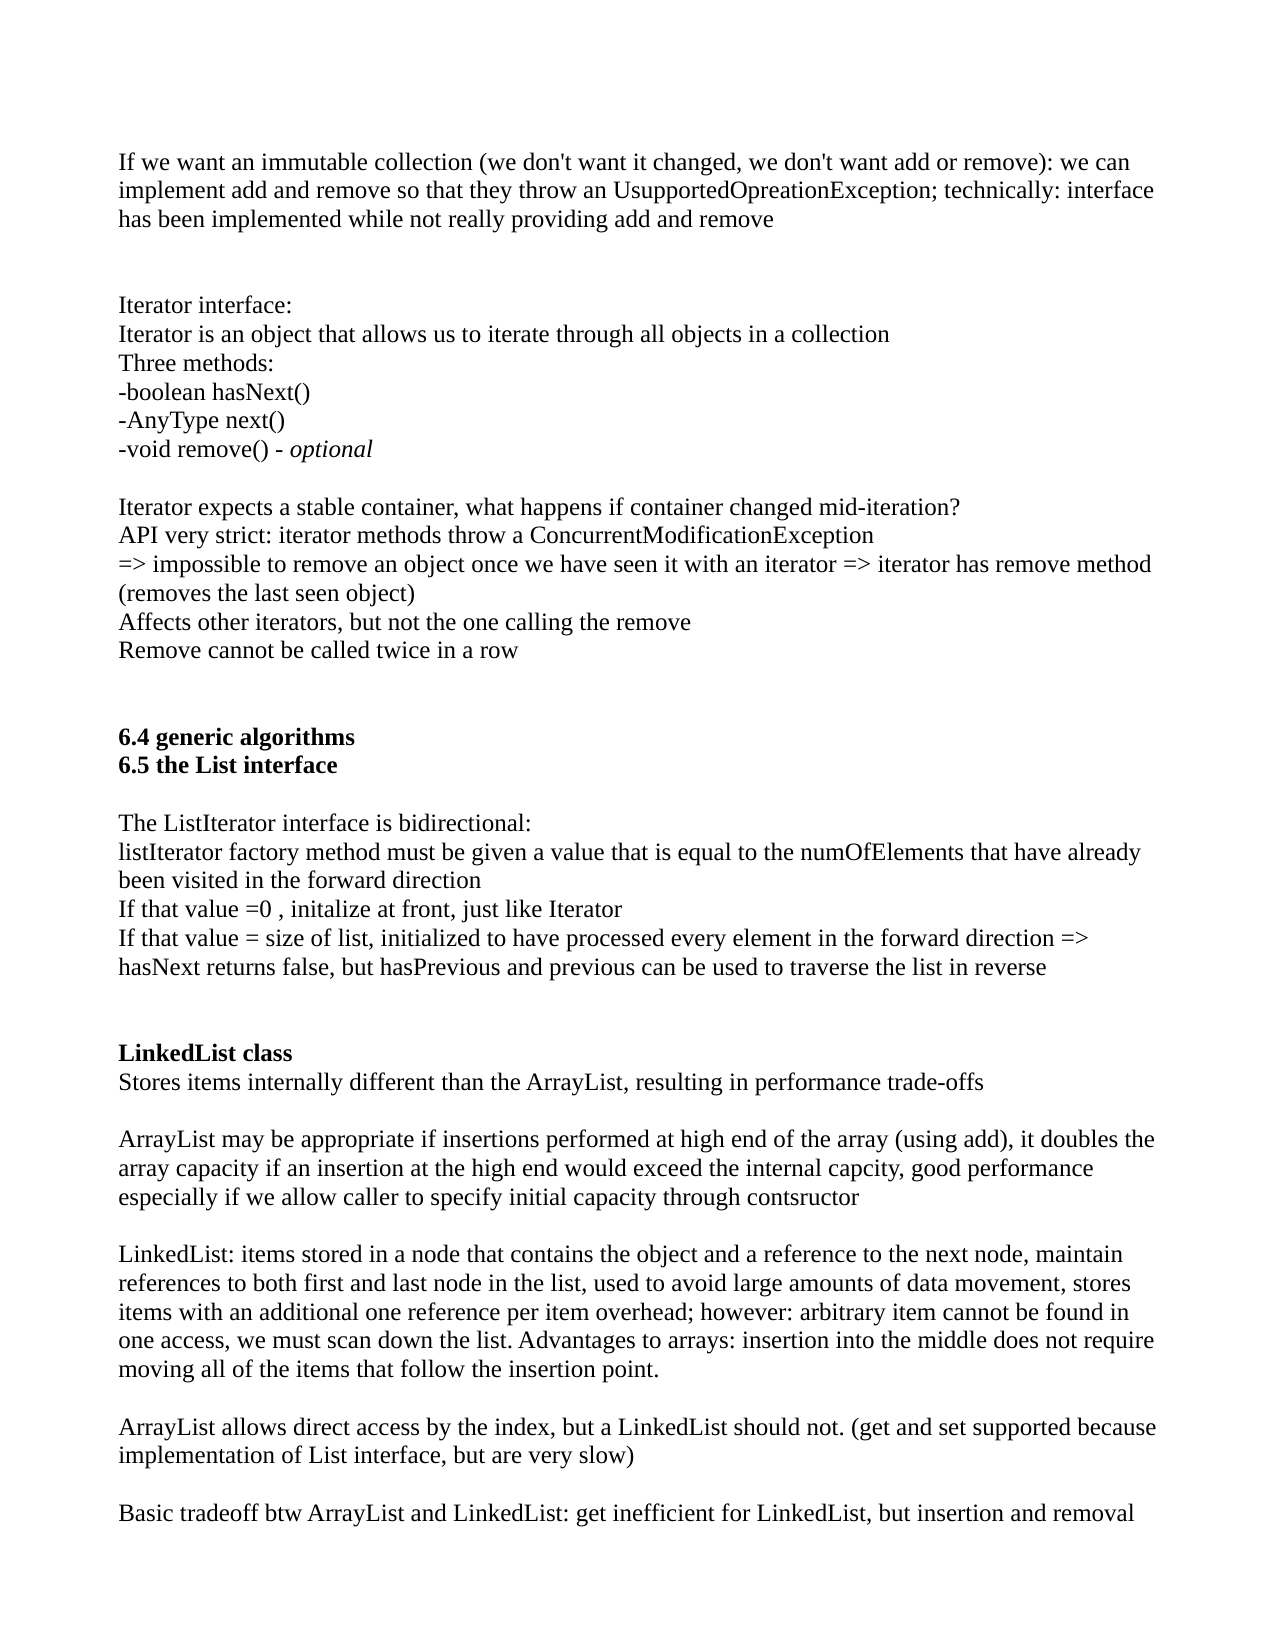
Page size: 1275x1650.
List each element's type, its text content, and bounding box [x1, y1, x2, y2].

text -boolean hasNext() [118, 377, 1157, 406]
text Basic tradeoff btw ArrayList and LinkedList: get inefficient for LinkedList, but insertion and removal [118, 1498, 1157, 1527]
text Iterator interface: [118, 291, 1157, 319]
text Stores items internally different than the ArrayList, resulting in performance trade-offs [118, 1067, 1157, 1096]
text -AnyType next() [118, 406, 1157, 434]
text The ListIterator interface is bidirectional: [118, 808, 1157, 837]
text Three methods: [118, 348, 1157, 377]
text 6.4 generic algorithms [118, 722, 1157, 751]
text If that value = size of list, initialized to have processed every element in the forward direction => hasNext returns false, but hasPrevious and previous can be used to traverse the list in reverse [118, 923, 1157, 981]
text API very strict: iterator methods throw a ConcurrentModificationException [118, 521, 1157, 549]
text ArrayList allows direct access by the index, but a LinkedList should not. (get and set supported because implementation of List interface, but are very slow) [118, 1412, 1157, 1469]
text listIterator factory method must be given a value that is equal to the numOfElements that have already been visited in the forward direction [118, 837, 1157, 894]
text If that value =0 , initalize at front, just like Iterator [118, 894, 1157, 923]
text -void remove() - optional [118, 434, 1157, 463]
text Remove cannot be called twice in a row [118, 636, 1157, 664]
text LinkedList class [118, 1038, 1157, 1067]
text => impossible to remove an object once we have seen it with an iterator => iterator has remove method (removes the last seen object) [118, 549, 1157, 607]
text LinkedList: items stored in a node that contains the object and a reference to the next node, maintain references to both first and last node in the list, used to avoid large amounts of data movement, stores items with an additional one reference per item overhead; however: arbitrary item cannot be found in one access, we must scan down the list. Advantages to arrays: insertion into the middle does not require moving all of the items that follow the insertion point. [118, 1239, 1157, 1383]
text 6.5 the List interface [118, 751, 1157, 779]
text ArrayList may be appropriate if insertions performed at high end of the array (using add), it doubles the array capacity if an insertion at the high end would exceed the internal capcity, good performance especially if we allow caller to specify initial capacity through contsructor [118, 1124, 1157, 1211]
text Iterator expects a stable container, what happens if container changed mid-iteration? [118, 492, 1157, 521]
text Affects other iterators, but not the one calling the remove [118, 607, 1157, 636]
text Iterator is an object that allows us to iterate through all objects in a collection [118, 319, 1157, 348]
text If we want an immutable collection (we don't want it changed, we don't want add or remove): we can implement add and remove so that they throw an UsupportedOpreationException; technically: interface has been implemented while not really providing add and remove [118, 147, 1157, 233]
